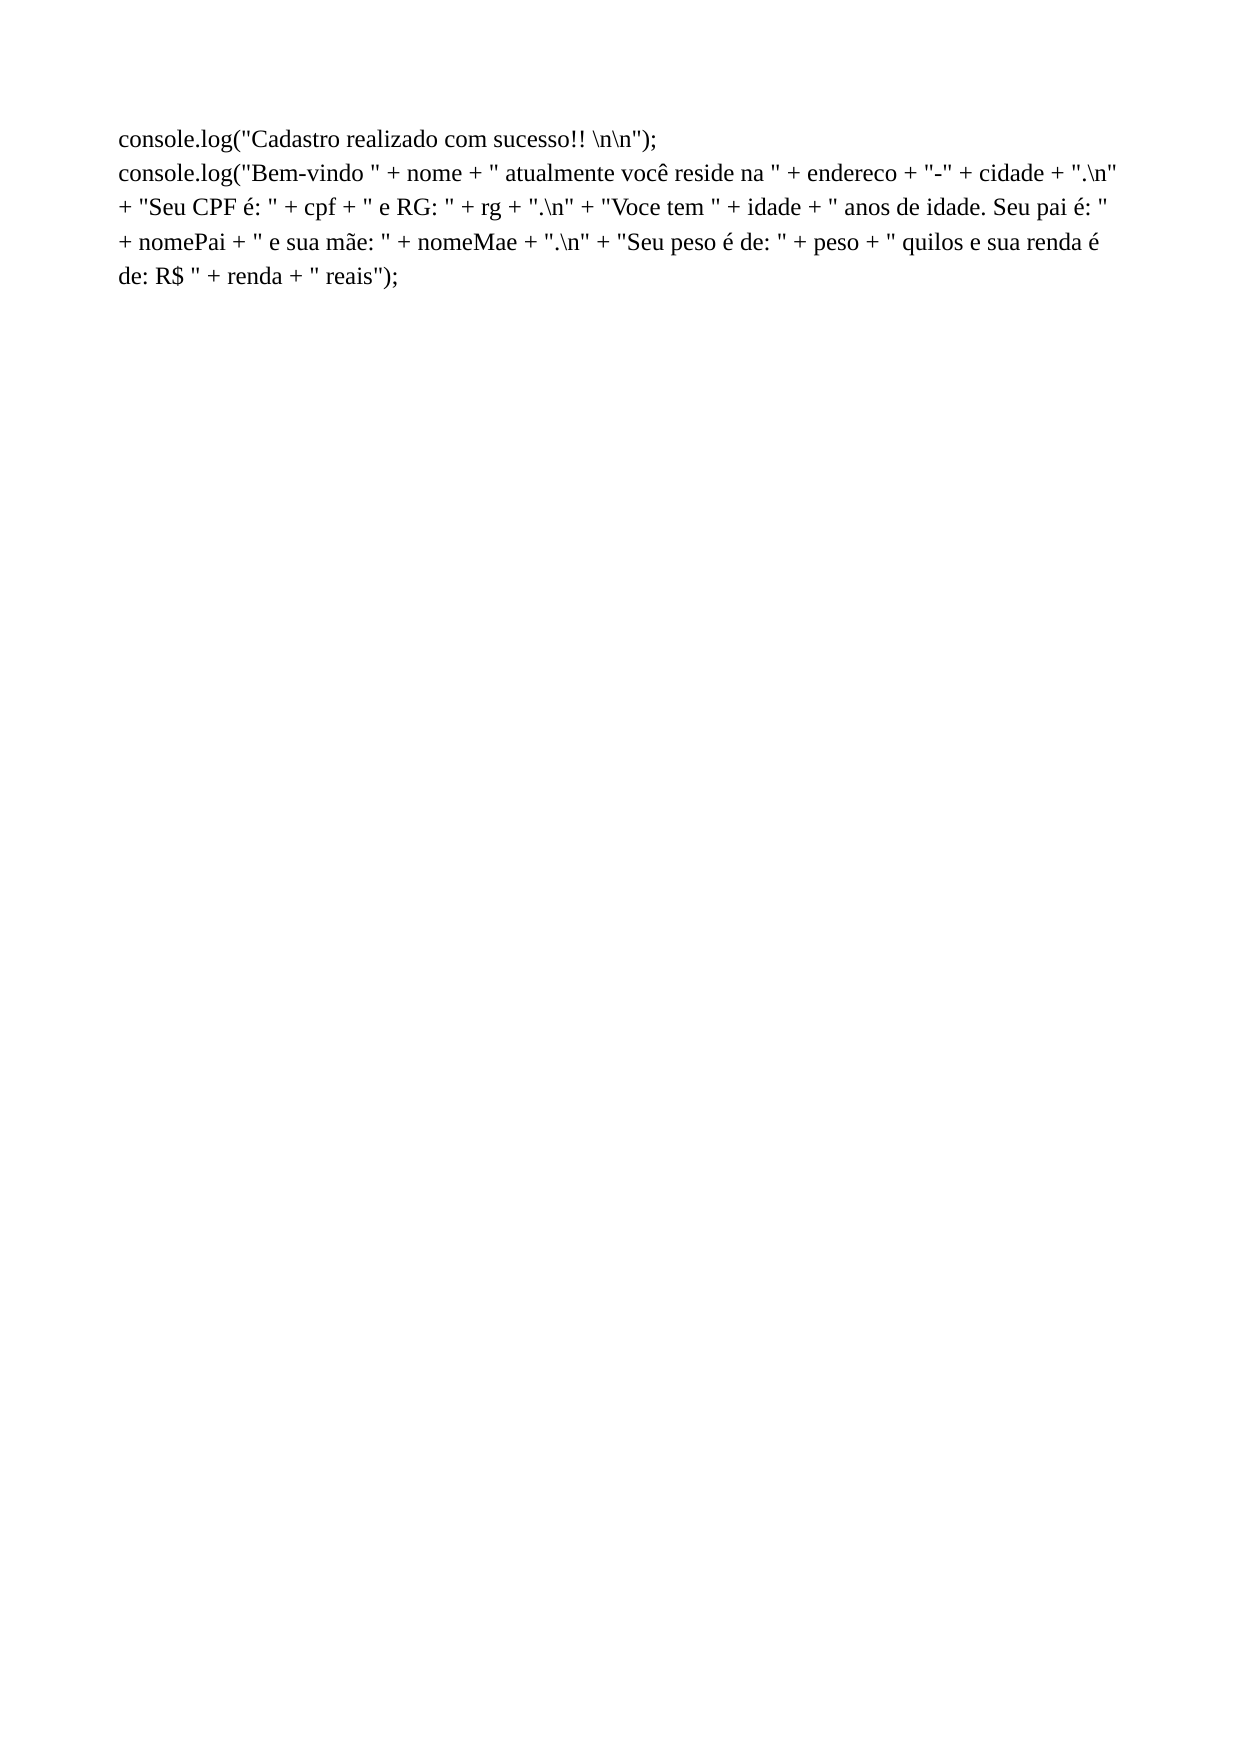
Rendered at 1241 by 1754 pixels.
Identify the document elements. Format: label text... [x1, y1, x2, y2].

text console.log("Bem-vindo " + nome + " atualmente você reside na " + endereco + "-" + cidade + ".\n" + "Seu CPF é: " + cpf + " e RG: " + rg + ".\n" + "Voce tem " + idade + " anos de idade. Seu pai é: " + nomePai + " e sua mãe: " + nomeMae + ".\n" + "Seu peso é de: " + peso + " quilos e sua renda é de: R$ " + renda + " reais"); [118, 152, 1122, 290]
text console.log("Cadastro realizado com sucesso!! \n\n"); [118, 118, 1122, 152]
